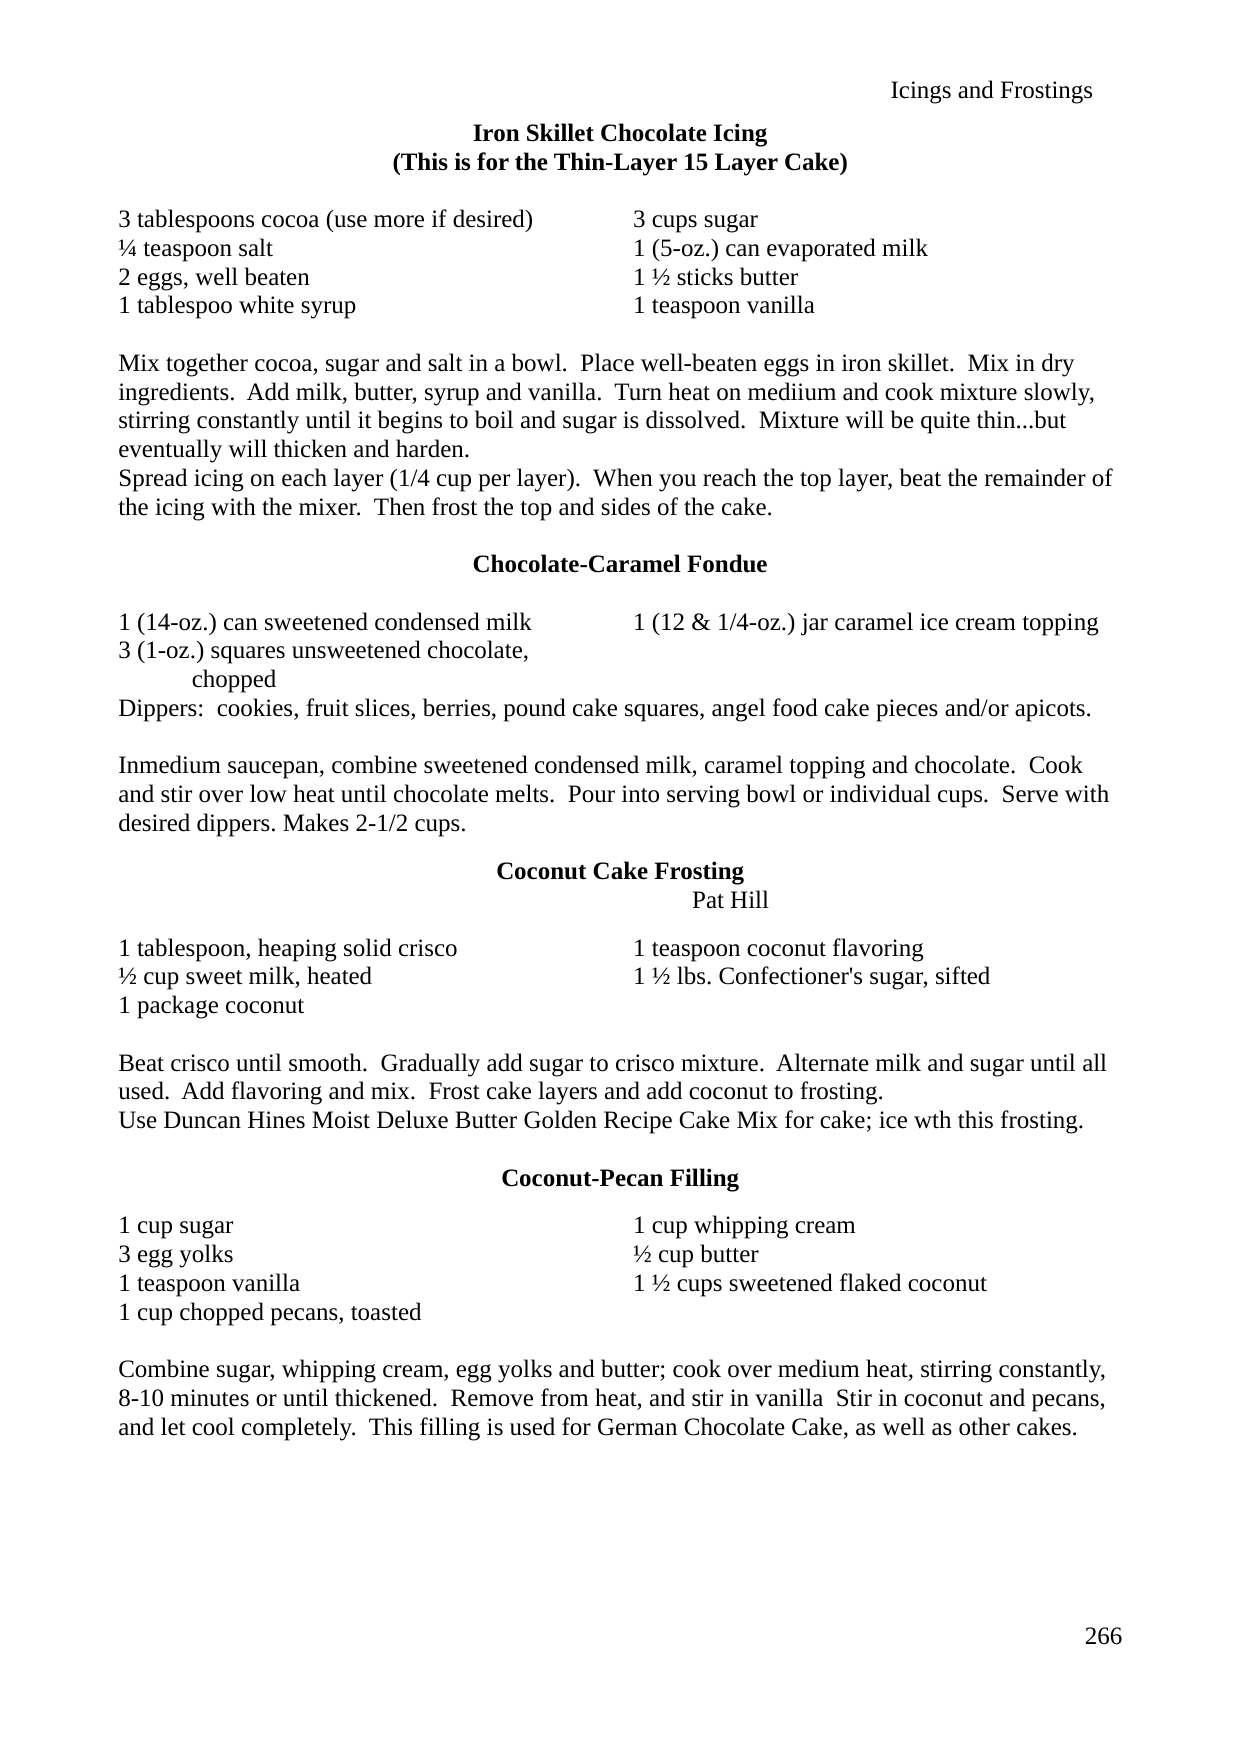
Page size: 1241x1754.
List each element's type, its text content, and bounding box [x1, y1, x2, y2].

text ½ cup sweet milk, heated 1 ½ lbs. Confectioner's sugar, sifted [118, 961, 1122, 990]
text Spread icing on each layer (1/4 cup per layer). When you reach the top layer, beat the remainder of the icing with the mixer. Then frost the top and sides of the cake. [118, 463, 1122, 521]
text 1 tablespoon, heaping solid crisco 1 teaspoon coconut flavoring [118, 933, 1122, 961]
text 1 cup sugar 1 cup whipping cream [118, 1211, 1122, 1239]
text 1 (14-oz.) can sweetened condensed milk 1 (12 & 1/4-oz.) jar caramel ice cream topping [118, 607, 1122, 636]
text 1 tablespoo white syrup 1 teaspoon vanilla [118, 291, 1122, 319]
text Mix together cocoa, sugar and salt in a bowl. Place well-beaten eggs in iron skillet. Mix in dry ingredients. Add milk, butter, syrup and vanilla. Turn heat on mediium and cook mixture slowly, stirring constantly until it begins to boil and sugar is dissolved. Mixture will be quite thin...but eventually will thicken and harden. [118, 348, 1122, 463]
text Combine sugar, whipping cream, egg yolks and butter; cook over medium heat, stirring constantly, 8-10 minutes or until thickened. Remove from heat, and stir in vanilla Stir in coconut and pecans, and let cool completely. This filling is used for German Chocolate Cake, as well as other cakes. [118, 1354, 1122, 1441]
text 2 eggs, well beaten 1 ½ sticks butter [118, 262, 1122, 291]
text Beat crisco until smooth. Gradually add sugar to crisco mixture. Alternate milk and sugar until all used. Add flavoring and mix. Frost cake layers and add coconut to frosting. [118, 1048, 1122, 1105]
text 3 (1-oz.) squares unsweetened chocolate, [118, 636, 1122, 664]
text Iron Skillet Chocolate Icing [118, 118, 1122, 147]
text Chocolate-Caramel Fondue [118, 549, 1122, 578]
text 1 teaspoon vanilla 1 ½ cups sweetened flaked coconut [118, 1268, 1122, 1297]
text (This is for the Thin-Layer 15 Layer Cake) [118, 147, 1122, 176]
text 3 tablespoons cocoa (use more if desired) 3 cups sugar [118, 204, 1122, 233]
text Coconut Cake Frosting [118, 856, 1122, 885]
text 1 package coconut [118, 990, 1122, 1019]
text Pat Hill [118, 885, 1122, 913]
text Inmedium saucepan, combine sweetened condensed milk, caramel topping and chocolate. Cook and stir over low heat until chocolate melts. Pour into serving bowl or individual cups. Serve with desired dippers. Makes 2-1/2 cups. [118, 751, 1122, 837]
text 3 egg yolks ½ cup butter [118, 1239, 1122, 1268]
text chopped [118, 664, 1122, 693]
text Coconut-Pecan Filling [118, 1163, 1122, 1191]
text Dippers: cookies, fruit slices, berries, pound cake squares, angel food cake pieces and/or apicots. [118, 693, 1122, 722]
text 1 cup chopped pecans, toasted [118, 1297, 1122, 1326]
text ¼ teaspoon salt 1 (5-oz.) can evaporated milk [118, 233, 1122, 262]
text Use Duncan Hines Moist Deluxe Butter Golden Recipe Cake Mix for cake; ice wth this frosting. [118, 1105, 1122, 1134]
